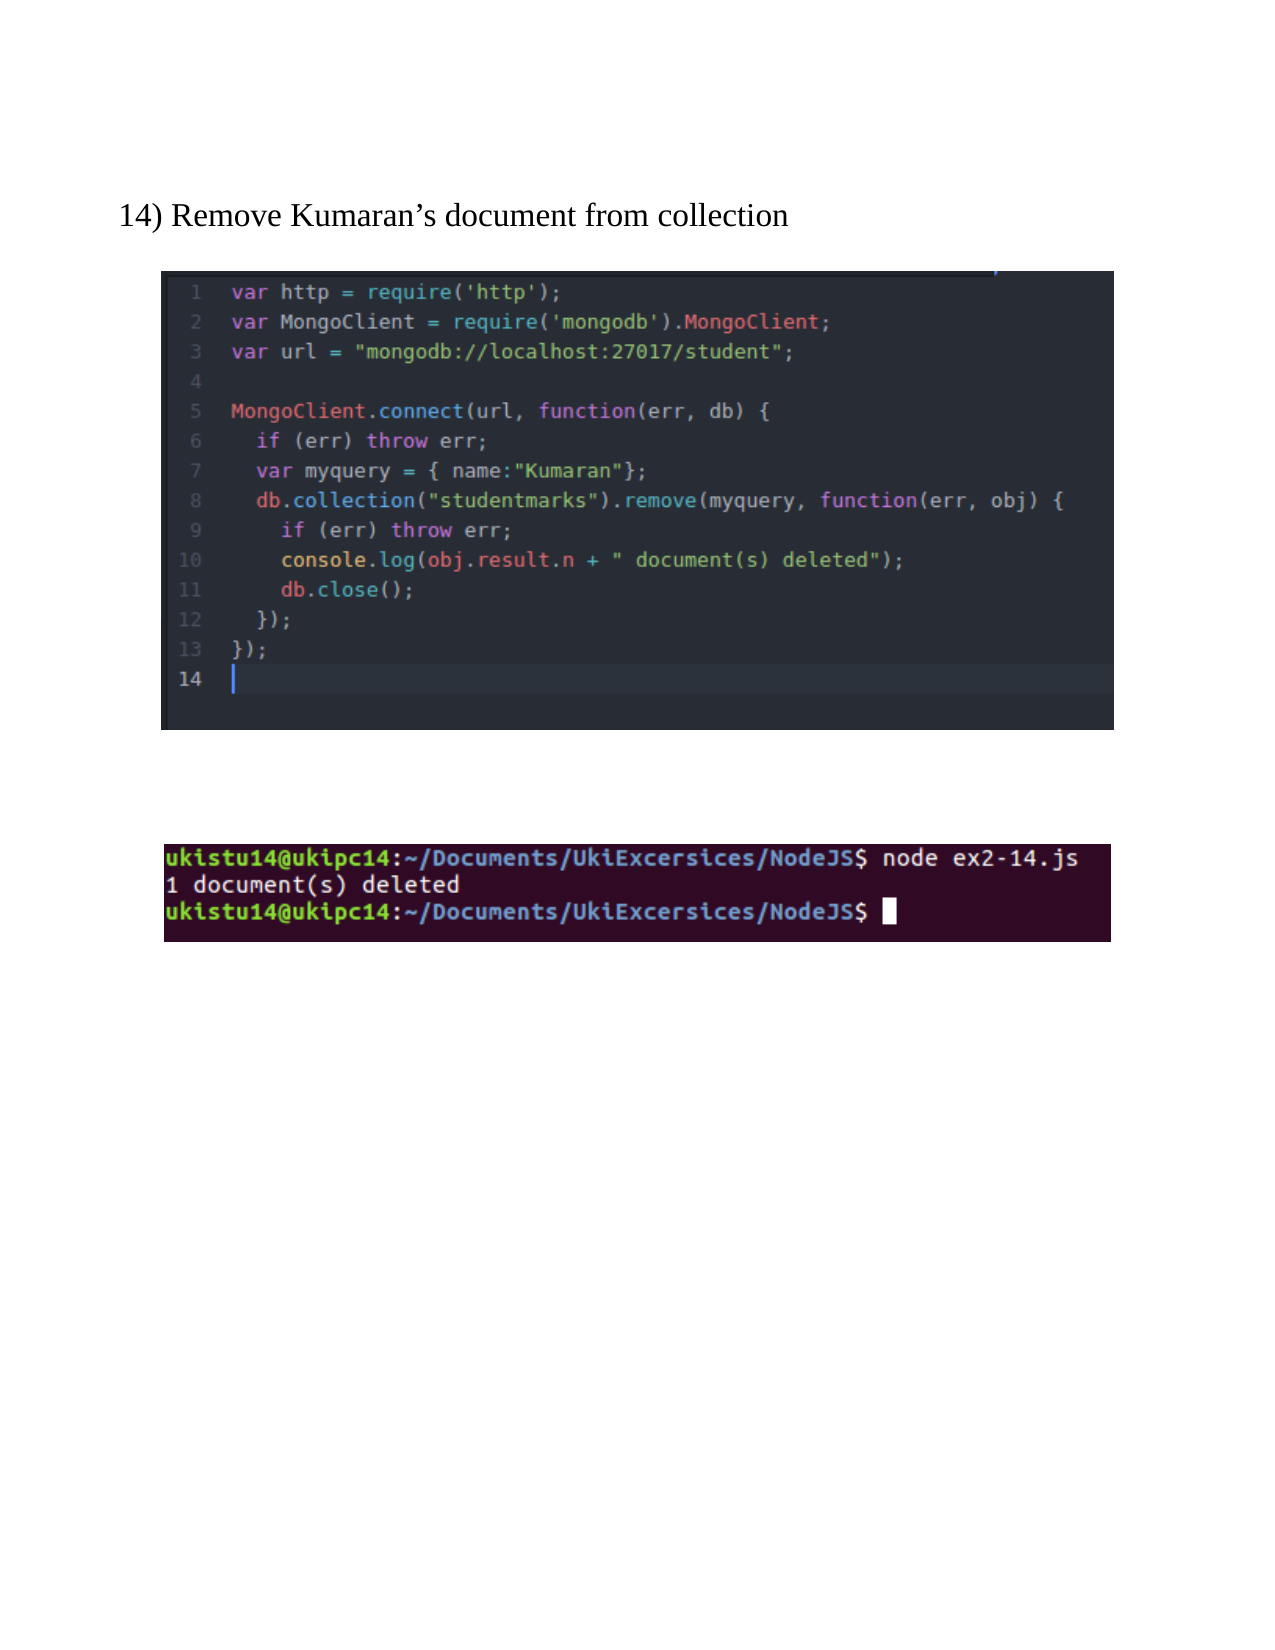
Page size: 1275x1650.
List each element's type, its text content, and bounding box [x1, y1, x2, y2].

text 14) Remove Kumaran’s document from collection [118, 195, 1157, 233]
picture [164, 844, 1111, 942]
picture [161, 271, 1114, 730]
